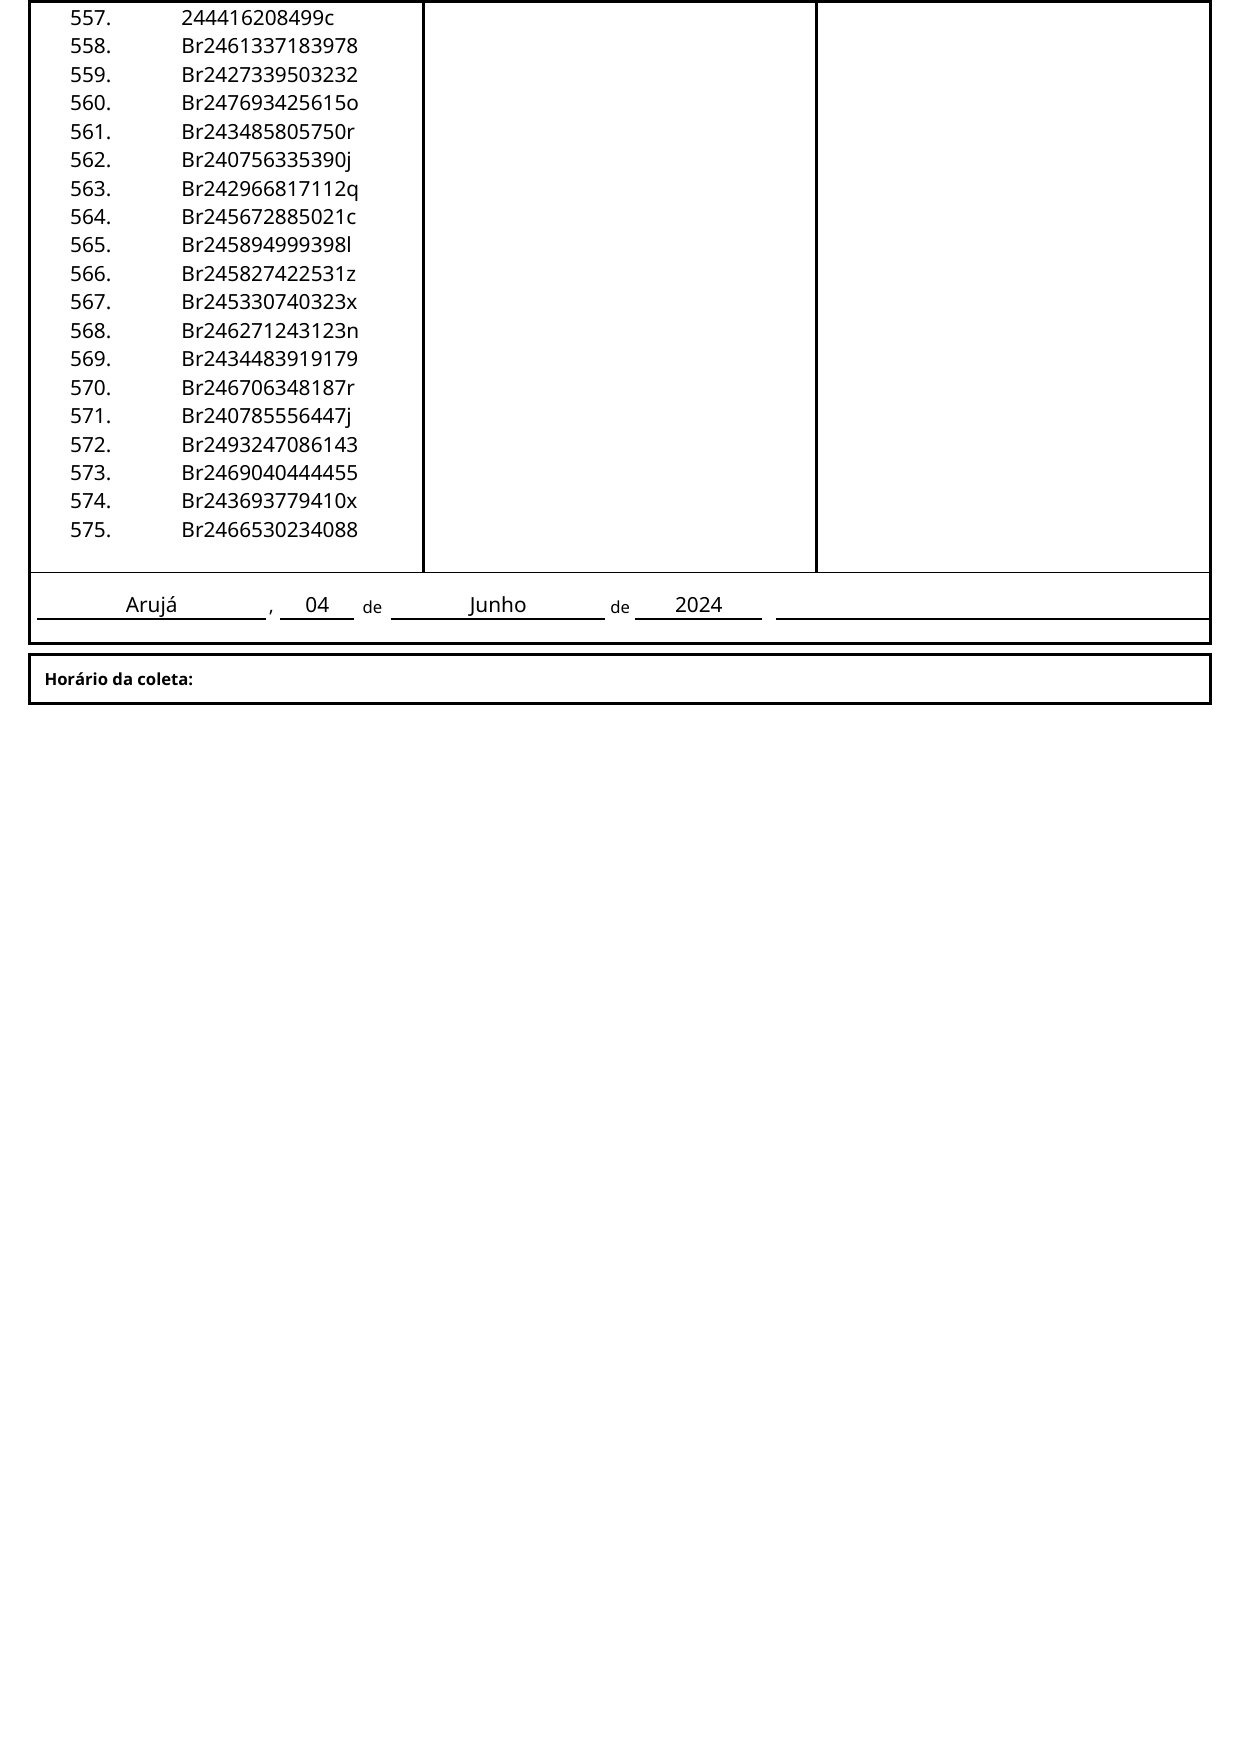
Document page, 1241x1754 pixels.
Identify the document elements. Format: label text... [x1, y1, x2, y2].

table_cell [31, 618, 37, 642]
table_cell , [266, 573, 280, 618]
table_cell [1058, 645, 1211, 653]
table_cell [776, 620, 1209, 642]
table_cell [776, 573, 1209, 618]
table_cell [37, 620, 266, 642]
table_cell de [354, 573, 391, 618]
table_cell [280, 620, 354, 642]
table_cell Horário da coleta: [31, 656, 1209, 702]
table_cell [266, 618, 280, 642]
table_cell de [605, 573, 635, 618]
table_cell [31, 573, 37, 618]
table_cell [762, 573, 776, 642]
table_cell [605, 618, 635, 642]
table_cell Arujá [37, 573, 266, 618]
table_cell [391, 620, 605, 642]
table_cell [30, 645, 1058, 653]
table_cell 2024 [635, 573, 762, 618]
table_header BR242940727721V BR24420006876G BR2454067885652 BR242203382271Y BR243957516712L BR245551161663G BR248183273702C BR246272226728A BR2429789087726 BR2404761520982 BR247888837453I BR247698186436I BR246748793530C BR249582660391F Br2441437564308 Br242767417211s Br245693978560l Br245274575465n Br2405624603308 Br247465477725v Br2432779884238 Br242087357663d Br244117053623y Br2441437564308 Br242675936873c Br2404821990106 Br2411229874860 Br248980364088j Br2410747951972 Br242445000304j Br249746095804n Br2439587318194 Br2425275871908 Br244951405193s Br2455670976145 Br2471021164862 Br2402111777515 Br2457089460715 Br2441218259469 Br2477467154908 Br2453401149178 Br247802394683b Br246130702863e Br245935601309e Br243699687208r Br2493570934974 Br241591129280s Br245585864270l Br240493095549v Br241541432107n Br2496730597149 Br245978212617b Br2476750064536 Br243877273042c Br2443045293535 Br2434822029457 Br2499899494354 Br241540561941o Br248472506946d Br2467483634681 Br244992913176d Br247257393172b Br249418919777b Br245493152779a Br2477876974631 Br242322245944g Br2448844433976 Br243678126607c Br2485641848249 Br241312888954i Br240183812066e Br2472517147412 Br249817949736d Br248505704887m Br242800070386l Br245934345524h Br2478103354152 Br248149197656f Br2443599636934 Br247462240682b Br247193705729g Br243867569004y Br2411190653820 Br246553880451d Br243507246898e Br2477560749847 Br246521053016m Br247805699510a Br244671313110j Br2416362860161 R240792017693z BR2486385738097 Br2478036964946 Br249505699460y Br241683081694q Br244138196331a Br2425327794796 Br2456295568115 Br246567929724v Br248332092126e Br2429087314295 Br249794258025c Br2470948655235 Br2449927745838 Br247908290716g Br246776354377i Br246256171334m Br2412493866730 Br241959436542h Br2454960351271 248948928157g Br244714958062q Br242632540394c Br2474117578767 b249363521733c Br243555151378i Br2474117578767 Br2471488546438 Br248246896599b Br243041941319k Br249593491781z Br240533259150j Br2481556611576 Br242200905916b R245029037526b Br245583130607d Br243822553968p Br249098341867k Br249253381541k R242919238658j Br2409509455008 Br241932202072b Br243447302070c Br249641767063b Br243367980222e Br244503494183i Br245722679261m Br245300957473s Br2464089623826 Br247717250342d Br247296141279w Br2408004467996 Br244683546773g Br2463045952880 Br243666732016q Br246742039130a Br2478560101488 Br244734812384c Br2488957575069 Br243025022836d Br2450998920006 Br247063299304e Br244112656438j Br248995420862f Br2448844433976 Br240739064228j Br240667919702x Br2456168847541 Br2494837771780 Br246843078097a Br248171997696s Br242964484693e Br243998422653x Br2457217016870 Br240100879255b Br249330181009i Br2416362860161 Br2420774331400 Br241243792781h Br243275169702f Br246623770982i [818, 3, 1209, 572]
table_cell [635, 620, 762, 642]
table_cell Junho [391, 573, 605, 618]
table_cell [354, 618, 391, 642]
table_header BR2412301188524 BR2408513001943 BR248871057463H BR246184687746I BR2489133766840 BR2447161667736 BR241909776384Z R249790455519F R2496995520075 BR249846380264E BR244188388688Q R2418412022876 BR241303912170A BR248898199159F R247292462853S BR248068662576O BR2420619968186 BR242091548593P BR2410747951972 BR2474812775781 BR2435334290400 BR248905023475W R2437955432839 BR2452062463389 BR2454020526043 BR2487041080271 BR247041490990R BR247520482071P BR243457463765E BR248659221097Z BR2437051877832 BR245469666791C BR241498900321Z BR2430477017013 BR242281704574R BR248150078180Q R2468488844880 BR244947059892R BR24021334874L BR2409916113242 BR2457293206541 BR244286820579N BR247000723456F Br247639915015s Br248239908314k Br240892189779g Br244737929054e Br241870461998b Br245411225975h Br240006437650f Br248752704014e Br244652708850p Br240071088242k Br245929328416m Br249600713063b Br2476145230311 Br240270458021u Br245944298369o Br243832247640h Br242609162170g Br243934264530m Br246614999738o Br242764062712s Br247364905892r Br249845622409o Br246400195319y Br2463637984336 Br245227572302j Br244141097106z Br2419760182266 Br2486906425047 Br2405093268526 Br242214173344a Br2441055685596 Br2403024787824 Br247114509695p Br244010494634y Br2435937040679 Br245450166118v Br2426629486249 Br249729728738o Br2415928501101 Br2417504443419 Br2472206259204 Br242719863748u Br249266515695w Br246110431067j Br242500669548h Br246832459970f Br245473136160d Br245335220739c Br2410492862073 Br249563492026z Br241143318689x Br2491221709372 Br242836818770x Br242869624105z Br2439652642709 Br2497300452925 Br2494236872549 Br241286352115j Br244538642557b Br242633761937m Br248371695196b Br242756904450v Br240669061839l R249067268749l Br240212437525n R2453967263862 R240014978561s Br245527098556e Br2412072323578 Br2401524338697 Br243042739982y R242832965809p Br248976160738k Br247326924586k Br249385772963b Br247706248281v Br242487588345h Br246653104052f Br2409586720685 45028962652z 40413209215r Br2447054808790 Br242191087077m Br241272844876x Br2496468662221 Br246740029330u Br248415316392t R2492742435138 Br2448138819455 Br2445318214004 Br245747094281a Br2402357707010 Br2465474368002 Br240722558341c Br247395845564n Br247066045994y Br244882345937w Br241391098338c Br249683576485o Br2496544527817 Br2402259587522 Br2412041786102 Br2490940238014 Br2436378819696 Br240852585160c Br245549111430j Br2461717910617 Br2439295045067 Br249261892589w 45565701596l Br246023059749b Br246775625171k Br240947902131r Br246938256635a Br242126503884m Br2480342349785 Br249726599096y Br2476240333044 Br2427308400087 Br2420941194916 Br248248172603d Br2468178957368 Br245954803767k Br242480258007g Br244253575638x Br2411591240827 Br249274597851i Br243521568048d Br246371951899l Br244367538774w Br249172257975s Br247872566923a Br2426194184840 Br242840377141x Br241284925989u Br2480872238406 Br240723798133a Br244241112727i Br240399720561h Br248696283438x Br247869723301l Br243928270024j Br246274820523e Br2436947139103 Br246751795909o BR244197312331k Br2439287309682 Br244455765150c Br240352852564f Br242399204439i Br2493772628219 Br2424113215v Br243662144063r Br246164859091m Br2458045027300 Br246315520852u Br2444376516061 Br2444376516061 Br2428277676045 Br2402753042097 Br247832444318v Br247128627041b Br247912259496u Br240785812683r Br244151433231h [425, 3, 815, 572]
table_header BR244144965886M BR2485977118015 BR2476066158580 BR241135752012Y BR2498312755196 BR2485280958302 BR2489570499133 BR2459499611923 BR2438488618417 BR249736082445J BR246972146405E BR248621061607A BR2438488618417 BR241994520910T BR243717984922R BR240335872321W BR246189500697U BR2477753141616 BR242579754537I BR2456857543703 BR2457966354460 BR244579156681J BR2438928350312 BR243906350688B BR248253997542F BR241165041461Z BR245579557960K BR243580186344D BR247802988304L BR2492447838242 BR2472867889959 BR2454491870771 BR245820738214U BR249826299517Y BR2415543061705 BR2415672950721 BR248518995872Y BR2420835076549 BR249630241952G BR245506556426H BR244048936359V BR240311529450L BR241802190551K Br2434515493224 Br240225034746u Br247832598792t Br2448600522862 Br2413966085736 Br2410390026344 Br246299517007n Br2457644098621 Br247076333458z Br241251944313e Br2411634363413 Br248177994458s Br2482333615518 Br243062927390t Br2455670976145 Br243021287395t Br240756820245z Br2487031777990 Br2423581040115 Br2499693440810 Br2418150690977 Br243044917177b Br245537669672m Br2430282307842 Br2457477906484 Br244749794419z Br249682472124k Br2434464036600 Br245107475774j Br243323391156k Br249463917361f Br2485580424793 Br247612253330g Br244656645089b Br2412857884397 Br2497855874919 Br246932615848t Br249552257362f Br240325426468k Br240748211631n Br249425991917x Br2447256506630 Br2430722853265 Br2498886142737 Br247971007282p Br249263467615h Br242476414862d Br2452160643209 Br240415634293a Br2424784872987 Br245216605562r Br247204071492c Br2489806131423 Br242580598942f Br244397506036f Br247383016738h Br248123558573c Br244720077828b Br245828399306n Br249147837832b Br2471417311394 Br2417758873933 Br242879368915o BR244653604157N BR240296182808U BR2414302974514 BR246409739894E BR2419787517884 BR243543136489X BR2402029108292 BR2470527541936 BR24115625703S BR241736720798V BR2498164211913 BR248273115699Y BR240113421561T BR2458182328195 BR243212793643D BR240104848147W BR2476964648528 BR245692706285B BR2494202675504 BR249588900275J BR242054462874K BR246425502000Y BR244561985008E BR248894677747Z BR246099591676A BR240637403145X BR245551889797H BR248525251344Z BR2460693752225 BR249487773171D BR248143465416Y BR2457361761829 BR2499420761512 BR240037973831X BR241385658698A BR248243336330g Br247385719386v Br245767771674j Br243643662017r Br2430029418350 Br2461782385787 R249000868384f Br2464465680778 Br242458908351j R240819237783n Br2402876458839 Br242405789226q Br247530130331d Br245371426182f Br243665998511x Br2416591775586 Br2472239153276 BR245920563902h Br245790702287a Br243459307109b Br2448621903854 Br2495882450449 Br249880195369a Br2403936242236 Br246049430092i Br242152841487r Br248708165168y Br241166497789k Br242448669310z BR242623111179h BR241215941335f Br2436499026660 Br2447031091099 Br2494178718518 Br249004419799r Br245070527961p Br243257424338w Br249424967198o Br2401374017678 Br243271437268x Br245752760245d Br2405692190292 Br247198178557n Br245708079786m Br2485571917622 Br242439329567a Br2401296340077 Br249287582200t Br242637932420c Br249769309245a Br242694477651f Br240063239538e Br249756455597b R2494288968010 Br2443701000608 Br240905504284x Br2460594353874 Br247720962932n Br240653884814v Br240152038475b Br241602554446b Br247732215312c Br242971286366k Br243996126001r Br249593211496r Br249904987857x Br244207200195r Br249535053969s Br243431991717w Br246988915271h Br2405517940693 Br2484320541904 244416208499c Br2461337183978 Br2427339503232 Br247693425615o Br243485805750r Br240756335390j Br242966817112q Br245672885021c Br245894999398l Br245827422531z Br245330740323x Br246271243123n Br2434483919179 Br246706348187r Br240785556447j Br2493247086143 Br2469040444455 Br243693779410x Br2466530234088 [31, 3, 422, 572]
table_cell 04 [280, 573, 354, 618]
